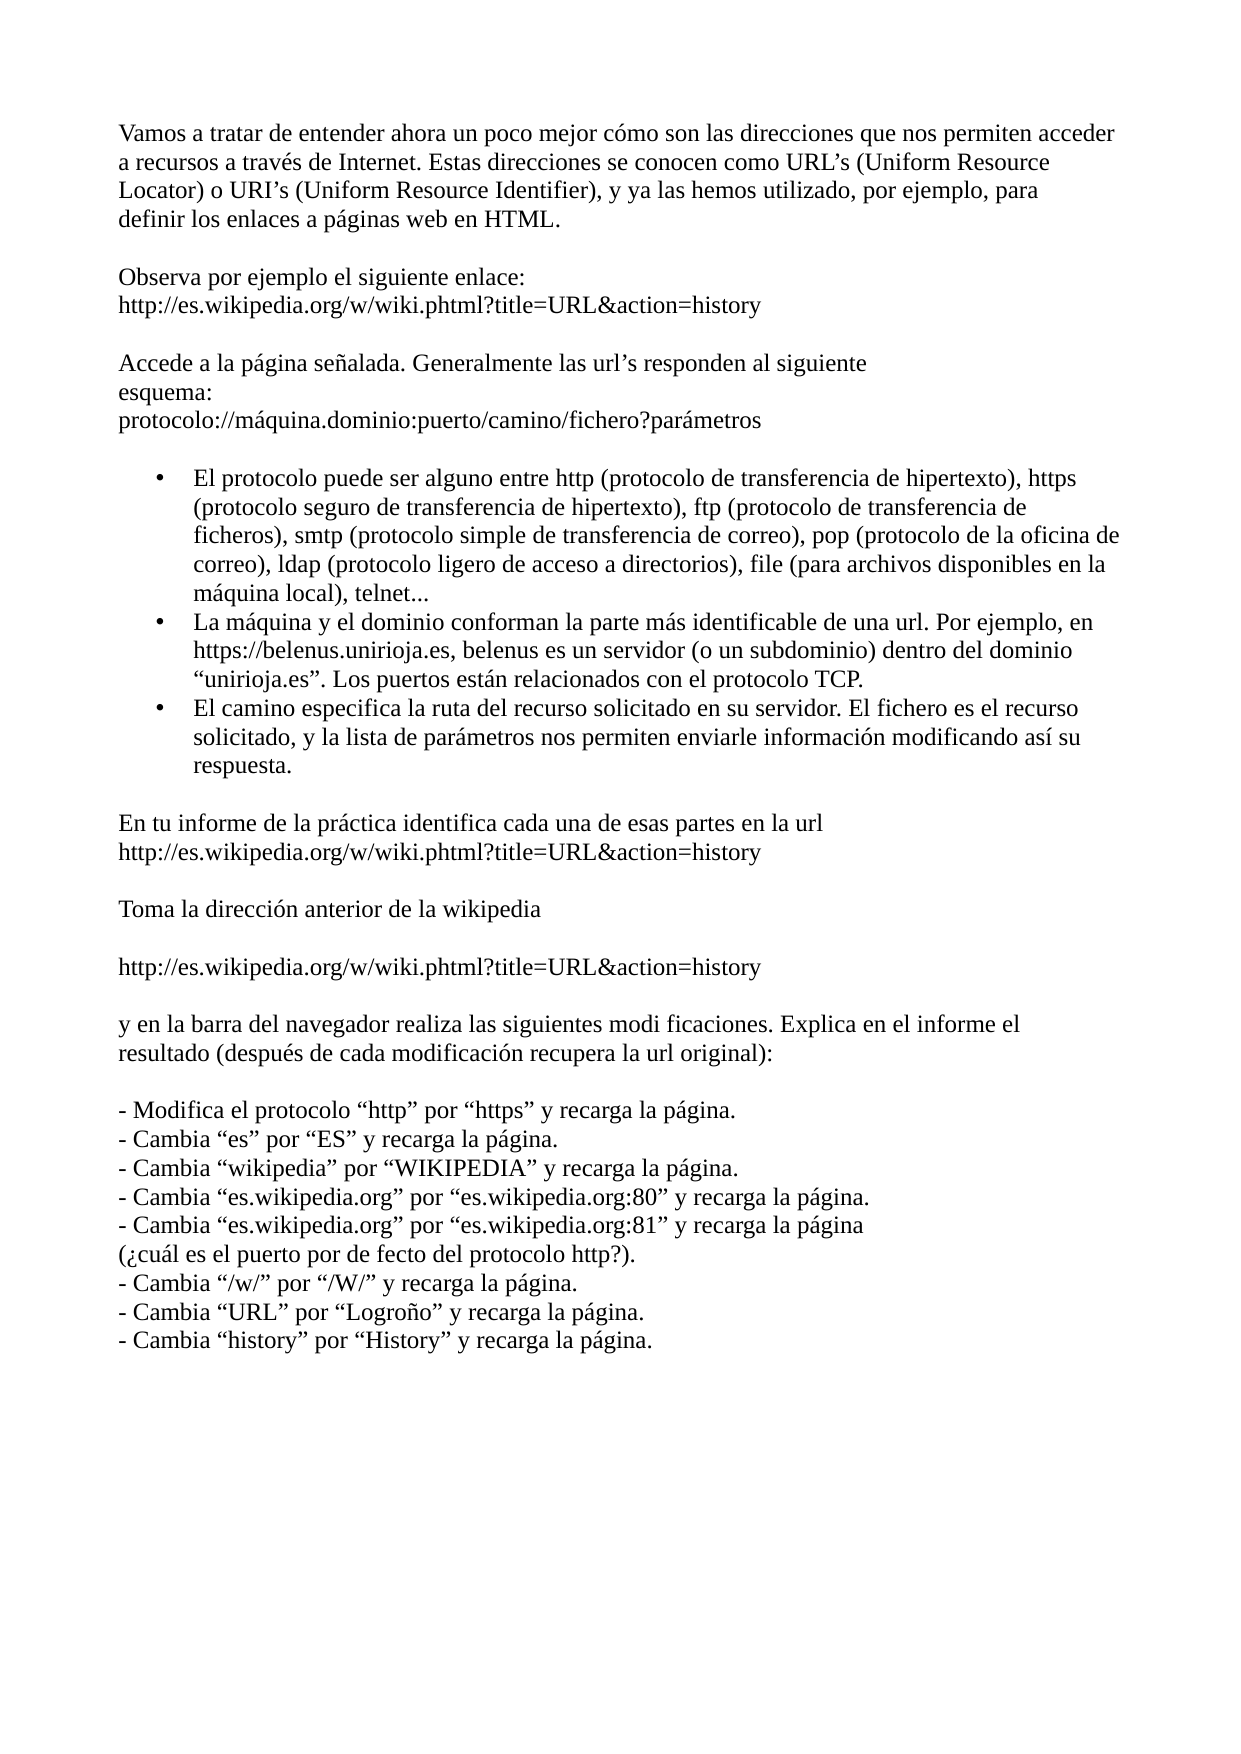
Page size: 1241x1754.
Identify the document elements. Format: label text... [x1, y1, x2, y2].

text http://es.wikipedia.org/w/wiki.phtml?title=URL&action=history [118, 837, 1122, 866]
text esquema: [118, 377, 1122, 406]
text - Cambia “/w/” por “/W/” y recarga la página. [118, 1268, 1122, 1297]
list El protocolo puede ser alguno entre http (protocolo de transferencia de hipertexto), https (protocolo seguro de transferencia de hipertexto), ftp (protocolo de transferencia de ficheros), smtp (protocolo simple de transferencia de correo), pop (protocolo de la oficina de correo), ldap (protocolo ligero de acceso a directorios), file (para archivos disponibles en la máquina local), telnet... [156, 463, 1122, 607]
list El camino especifica la ruta del recurso solicitado en su servidor. El fichero es el recurso solicitado, y la lista de parámetros nos permiten enviarle información modificando así su respuesta. [156, 693, 1122, 779]
text - Modifica el protocolo “http” por “https” y recarga la página. [118, 1096, 1122, 1124]
text - Cambia “es.wikipedia.org” por “es.wikipedia.org:81” y recarga la página [118, 1211, 1122, 1239]
text protocolo://máquina.dominio:puerto/camino/fichero?parámetros [118, 406, 1122, 434]
text definir los enlaces a páginas web en HTML. [118, 204, 1122, 233]
text - Cambia “URL” por “Logroño” y recarga la página. [118, 1297, 1122, 1326]
text - Cambia “wikipedia” por “WIKIPEDIA” y recarga la página. [118, 1153, 1122, 1182]
text Accede a la página señalada. Generalmente las url’s responden al siguiente [118, 348, 1122, 377]
text En tu informe de la práctica identifica cada una de esas partes en la url [118, 808, 1122, 837]
text - Cambia “history” por “History” y recarga la página. [118, 1326, 1122, 1354]
text http://es.wikipedia.org/w/wiki.phtml?title=URL&action=history [118, 291, 1122, 319]
text Toma la dirección anterior de la wikipedia [118, 894, 1122, 923]
text (¿cuál es el puerto por de fecto del protocolo http?). [118, 1239, 1122, 1268]
text - Cambia “es” por “ES” y recarga la página. [118, 1124, 1122, 1153]
text Observa por ejemplo el siguiente enlace: [118, 262, 1122, 291]
text Vamos a tratar de entender ahora un poco mejor cómo son las direcciones que nos permiten acceder a recursos a través de Internet. Estas direcciones se conocen como URL’s (Uniform Resource Locator) o URI’s (Uniform Resource Identifier), y ya las hemos utilizado, por ejemplo, para [118, 118, 1122, 204]
text - Cambia “es.wikipedia.org” por “es.wikipedia.org:80” y recarga la página. [118, 1182, 1122, 1211]
text y en la barra del navegador realiza las siguientes modi ficaciones. Explica en el informe el [118, 1009, 1122, 1038]
text resultado (después de cada modificación recupera la url original): [118, 1038, 1122, 1067]
list La máquina y el dominio conforman la parte más identificable de una url. Por ejemplo, en https://belenus.unirioja.es, belenus es un servidor (o un subdominio) dentro del dominio “unirioja.es”. Los puertos están relacionados con el protocolo TCP. [156, 607, 1122, 693]
text http://es.wikipedia.org/w/wiki.phtml?title=URL&action=history [118, 952, 1122, 981]
